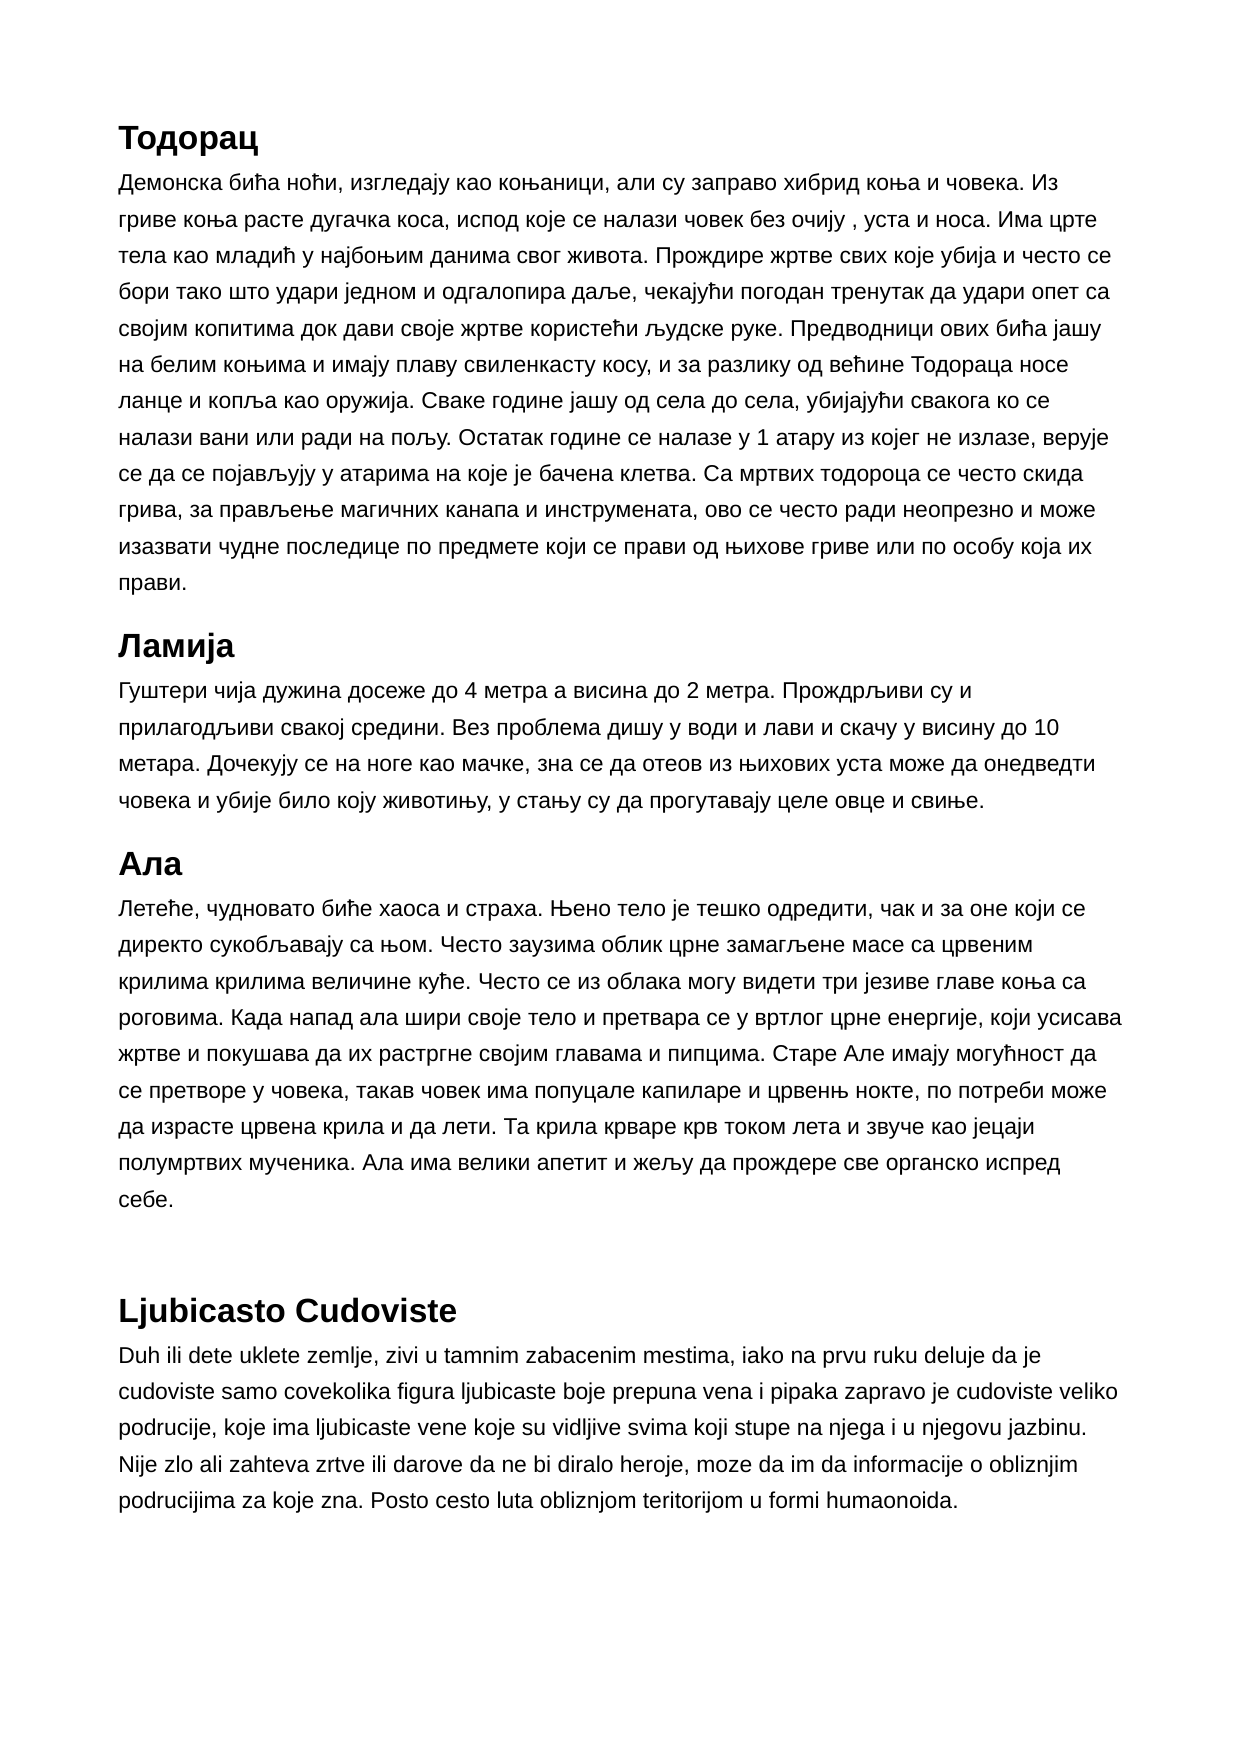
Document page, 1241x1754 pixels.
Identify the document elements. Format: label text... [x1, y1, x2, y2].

subtitle Ljubicasto Cudoviste [118, 1291, 1122, 1329]
subtitle Ала [118, 844, 1122, 882]
text Летеће, чудновато биће хаоса и страха. Њено тело је тешко одредити, чак и за оне који се директо сукобљавају са њом. Често заузима облик црне замагљене масе са црвеним крилима крилима величине куће. Често се из облака могу видети три језиве главе коња са роговима. Када напад ала шири своје тело и претвара се у вртлог црне енергије, који усисава жртве и покушава да их растргне својим главама и пипцима. Старе Але имају могућност да се претворе у човека, такав човек има попуцале капиларе и црвенњ нокте, по потреби може да израсте црвена крила и да лети. Та крила крваре крв током лета и звуче као јецаји полумртвих мученика. Ала има велики апетит и жељу да прождере све органско испред себе. [118, 895, 1122, 1212]
subtitle Ламија [118, 626, 1122, 665]
text Демонска бића ноћи, изгледају као коњаници, али су заправо хибрид коња и човека. Из гриве коња расте дугачка коса, испод које се налази човек без очију , уста и носа. Има црте тела као младић у најбоњим данима свог живота. Прождире жртве свих које убија и често се бори тако што удари једном и одгалопира даље, чекајући погодан тренутак да удари опет са својим копитима док дави своје жртве користећи људске руке. Предводници ових бића јашу на белим коњима и имају плаву свиленкасту косу, и за разлику од већине Тодораца носе ланце и копља као оружија. Сваке године јашу од села до села, убијајући свакога ко се налази вани или ради на пољу. Остатак године се налазе у 1 атару из којег не излазе, верује се да се појављују у атарима на које је бачена клетва. Са мртвих тодороца се често скида грива, за прављење магичних канапа и инструмената, ово се често ради неопрезно и може изазвати чудне последице по предмете који се прави од њихове гриве или по особу која их прави. [118, 169, 1122, 596]
subtitle Тодорац [118, 118, 1122, 157]
text Duh ili dete uklete zemlje, zivi u tamnim zabacenim mestima, iako na prvu ruku deluje da je cudoviste samo covekolika figura ljubicaste boje prepuna vena i pipaka zapravo je cudoviste veliko podrucije, koje ima ljubicaste vene koje su vidljive svima koji stupe na njega i u njegovu jazbinu. Nije zlo ali zahteva zrtve ili darove da ne bi diralo heroje, moze da im da informacije o obliznjim podrucijima za koje zna. Posto cesto luta obliznjom teritorijom u formi humaonoida. [118, 1342, 1122, 1513]
text Гуштери чија дужина досеже до 4 метра а висина до 2 метра. Прождрљиви су и прилагодљиви свакој средини. Вез проблема дишу у води и лави и скачу у висину до 10 метара. Дочекују се на ноге као мачке, зна се да отеов из њихових уста може да онедведти човека и убије било коју животињу, у стању су да прогутавају целе овце и свиње. [118, 677, 1122, 813]
